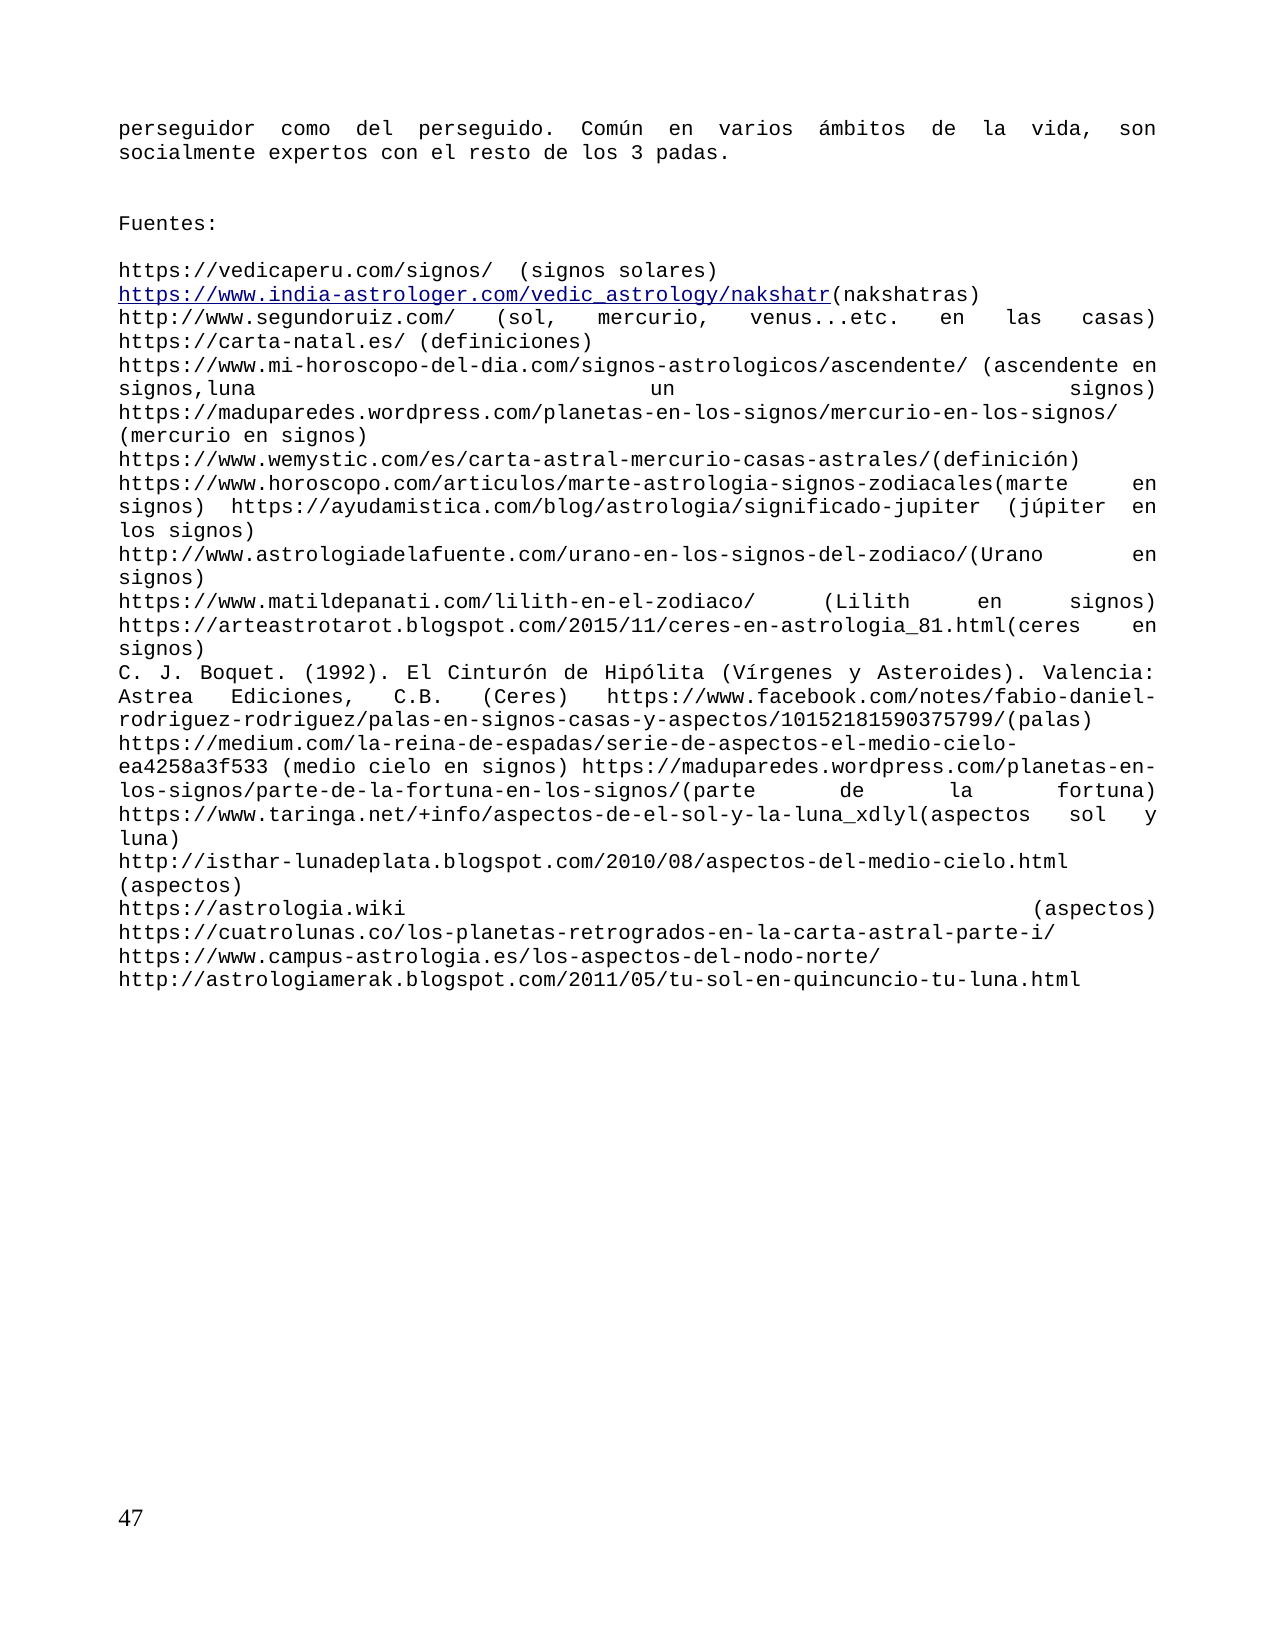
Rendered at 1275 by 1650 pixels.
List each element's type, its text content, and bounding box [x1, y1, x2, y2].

text https://www.india-astrologer.com/vedic_astrology/nakshatr(nakshatras) http://www.segundoruiz.com/ (sol, mercurio, venus...etc. en las casas) https://carta-natal.es/ (definiciones) [118, 284, 1157, 354]
text C. J. Boquet. (1992). El Cinturón de Hipólita (Vírgenes y Asteroides). Valencia: Astrea Ediciones, C.B. (Ceres) https://www.facebook.com/notes/fabio-daniel-rodriguez-rodriguez/palas-en-signos-casas-y-aspectos/10152181590375799/(palas) https://medium.com/la-reina-de-espadas/serie-de-aspectos-el-medio-cielo-ea4258a3f533 (medio cielo en signos) https://maduparedes.wordpress.com/planetas-en-los-signos/parte-de-la-fortuna-en-los-signos/(parte de la fortuna) https://www.taringa.net/+info/aspectos-de-el-sol-y-la-luna_xdlyl(aspectos sol y luna) [118, 662, 1157, 851]
text Fuentes: [118, 213, 1157, 236]
text perseguidor como del perseguido. Común en varios ámbitos de la vida, son socialmente expertos con el resto de los 3 padas. [118, 118, 1157, 165]
text https://www.matildepanati.com/lilith-en-el-zodiaco/ (Lilith en signos) https://arteastrotarot.blogspot.com/2015/11/ceres-en-astrologia_81.html(ceres en signos) [118, 591, 1157, 662]
text https://vedicaperu.com/signos/ (signos solares) [118, 260, 1157, 284]
text https://www.mi-horoscopo-del-dia.com/signos-astrologicos/ascendente/ (ascendente en signos,luna un signos) https://maduparedes.wordpress.com/planetas-en-los-signos/mercurio-en-los-signos/ (mercurio en signos) [118, 354, 1157, 449]
text http://www.astrologiadelafuente.com/urano-en-los-signos-del-zodiaco/(Urano en signos) [118, 544, 1157, 591]
text https://www.wemystic.com/es/carta-astral-mercurio-casas-astrales/(definición) https://www.horoscopo.com/articulos/marte-astrologia-signos-zodiacales(marte en signos) https://ayudamistica.com/blog/astrologia/significado-jupiter (júpiter en los signos) [118, 449, 1157, 544]
text http://isthar-lunadeplata.blogspot.com/2010/08/aspectos-del-medio-cielo.html (aspectos) https://astrologia.wiki (aspectos) https://cuatrolunas.co/los-planetas-retrogrados-en-la-carta-astral-parte-i/ https://www.campus-astrologia.es/los-aspectos-del-nodo-norte/ http://astrologiamerak.blogspot.com/2011/05/tu-sol-en-quincuncio-tu-luna.html [118, 851, 1157, 993]
